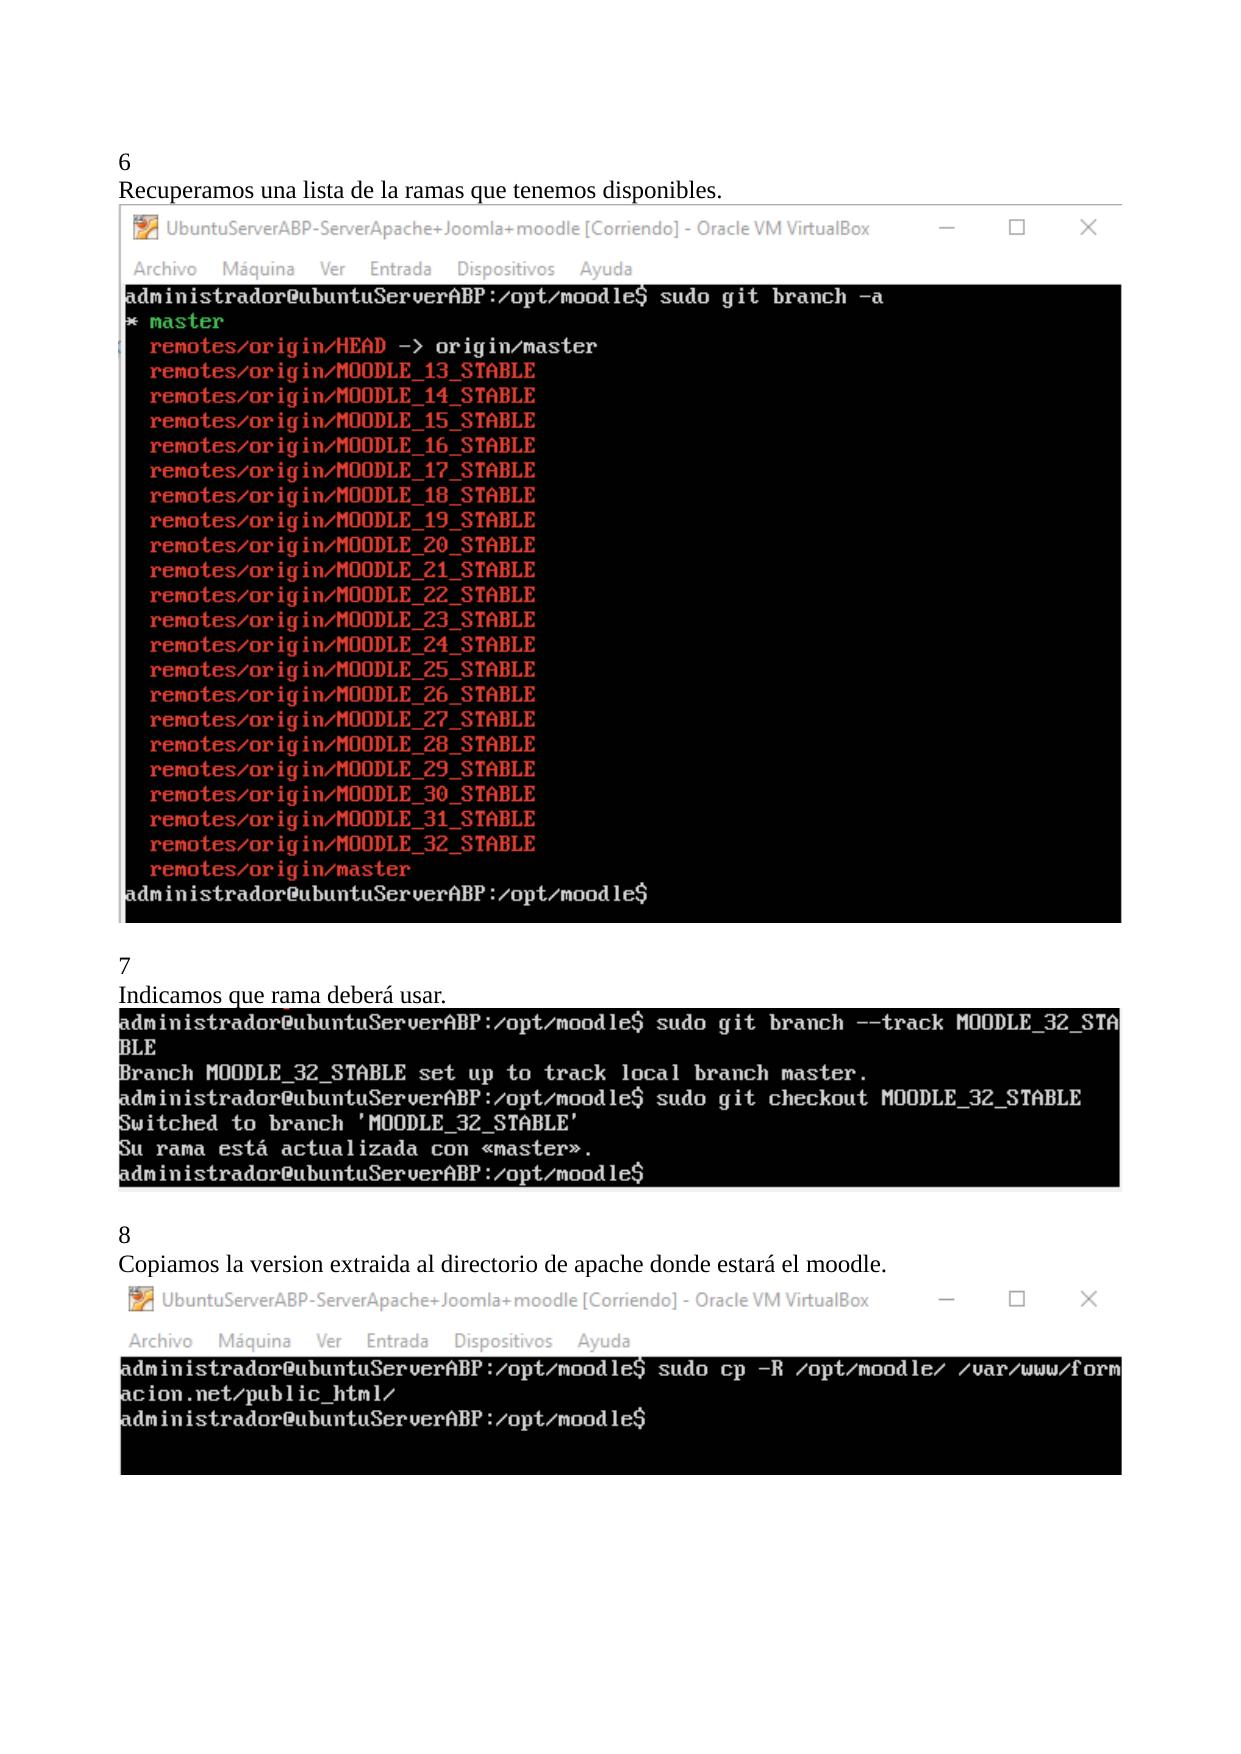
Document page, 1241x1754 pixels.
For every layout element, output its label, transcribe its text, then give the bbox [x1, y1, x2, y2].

text Indicamos que rama deberá usar. [118, 980, 1122, 1008]
text 7 [118, 951, 1122, 980]
picture [118, 1008, 1123, 1192]
text Recuperamos una lista de la ramas que tenemos disponibles. [118, 176, 1122, 204]
picture [118, 204, 1123, 923]
text 8 [118, 1220, 1122, 1249]
text Copiamos la version extraida al directorio de apache donde estará el moodle. [118, 1249, 1122, 1277]
picture [118, 1277, 1122, 1475]
text 6 [118, 147, 1122, 176]
